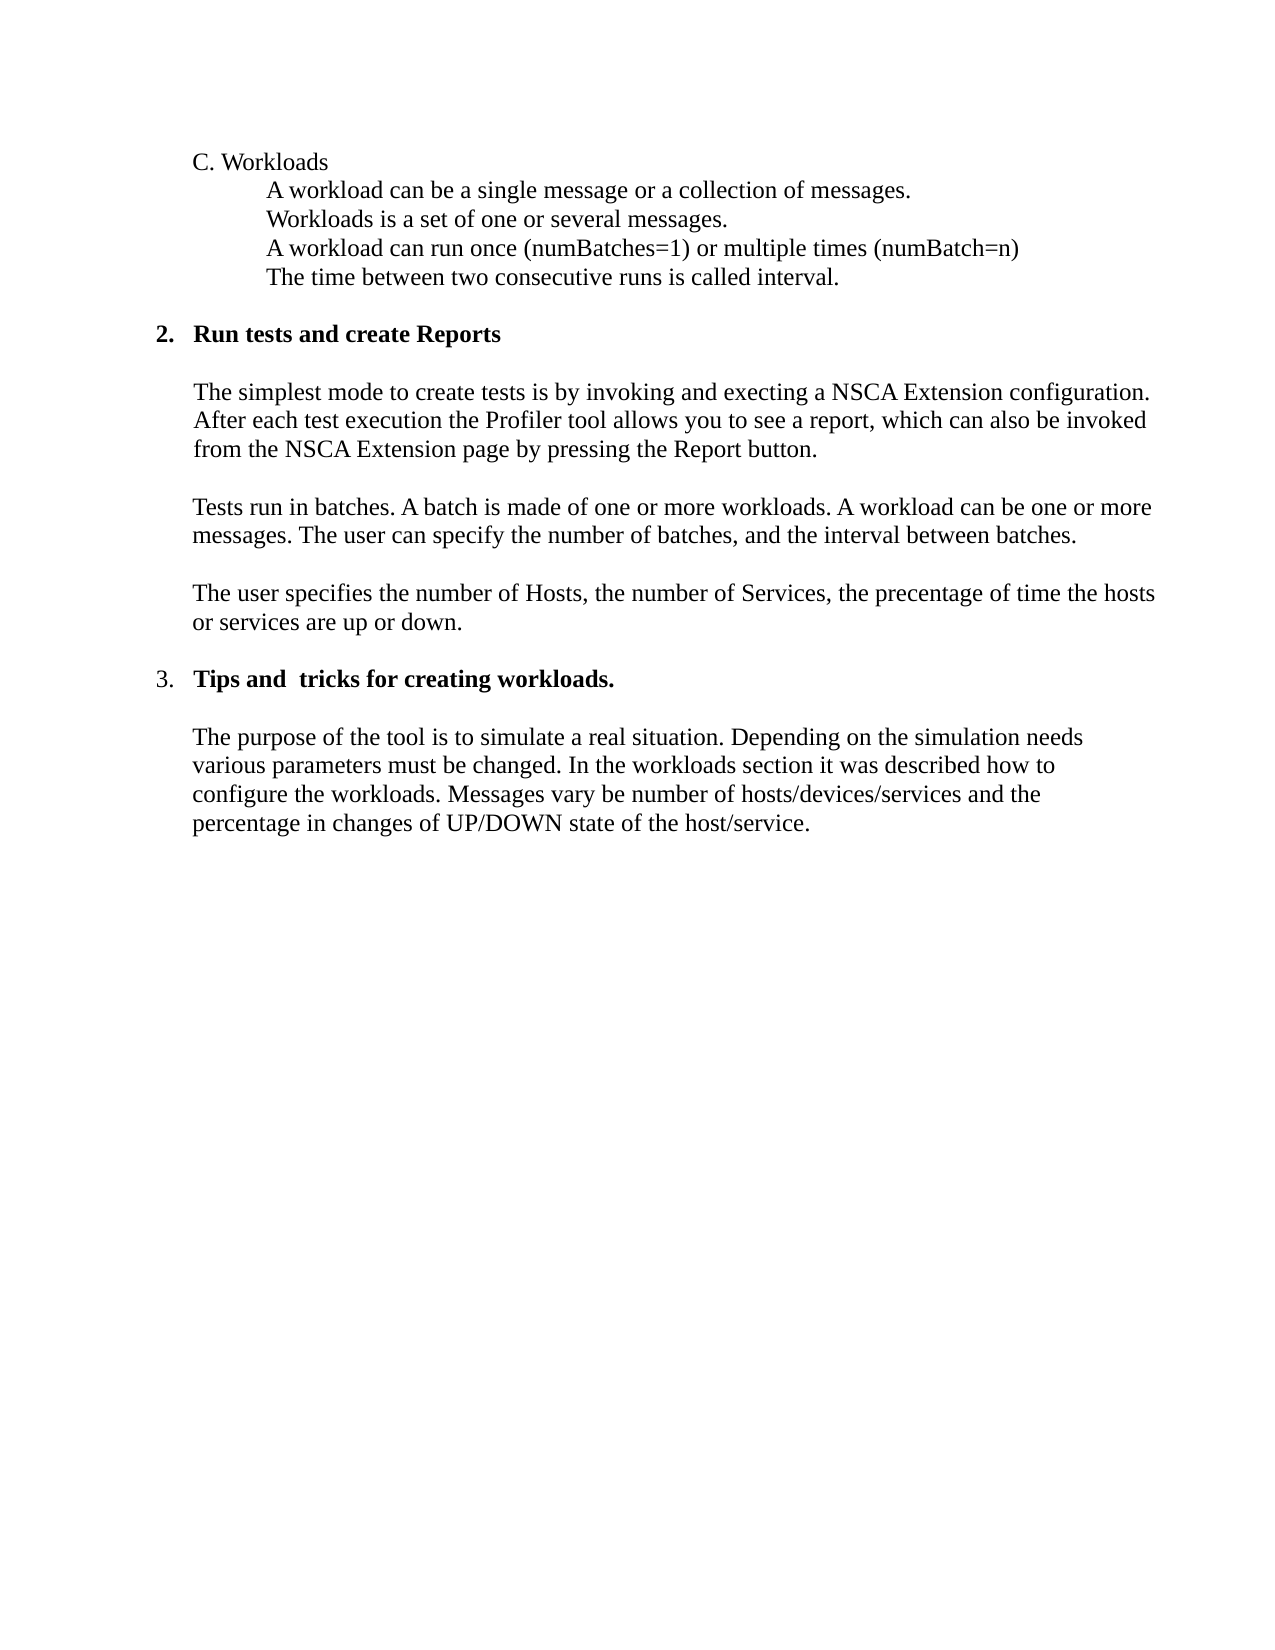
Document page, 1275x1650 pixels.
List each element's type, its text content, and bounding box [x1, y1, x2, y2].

text The time between two consecutive runs is called interval. [118, 262, 1157, 291]
text The purpose of the tool is to simulate a real situation. Depending on the simulation needs [118, 722, 1157, 751]
list Tips and tricks for creating workloads. [156, 664, 1157, 693]
list After each test execution the Profiler tool allows you to see a report, which can also be invoked from the NSCA Extension page by pressing the Report button. [156, 406, 1157, 463]
text Workloads is a set of one or several messages. [118, 204, 1157, 233]
text percentage in changes of UP/DOWN state of the host/service. [118, 808, 1157, 837]
text configure the workloads. Messages vary be number of hosts/devices/services and the [118, 779, 1157, 808]
text The user specifies the number of Hosts, the number of Services, the precentage of time the hosts or services are up or down. [118, 578, 1157, 636]
text various parameters must be changed. In the workloads section it was described how to [118, 751, 1157, 779]
list Run tests and create Reports [156, 319, 1157, 348]
text A workload can run once (numBatches=1) or multiple times (numBatch=n) [118, 233, 1157, 262]
text C. Workloads [118, 147, 1157, 176]
list The simplest mode to create tests is by invoking and execting a NSCA Extension configuration. [156, 377, 1157, 406]
text Tests run in batches. A batch is made of one or more workloads. A workload can be one or more messages. The user can specify the number of batches, and the interval between batches. [118, 492, 1157, 549]
text A workload can be a single message or a collection of messages. [118, 176, 1157, 204]
